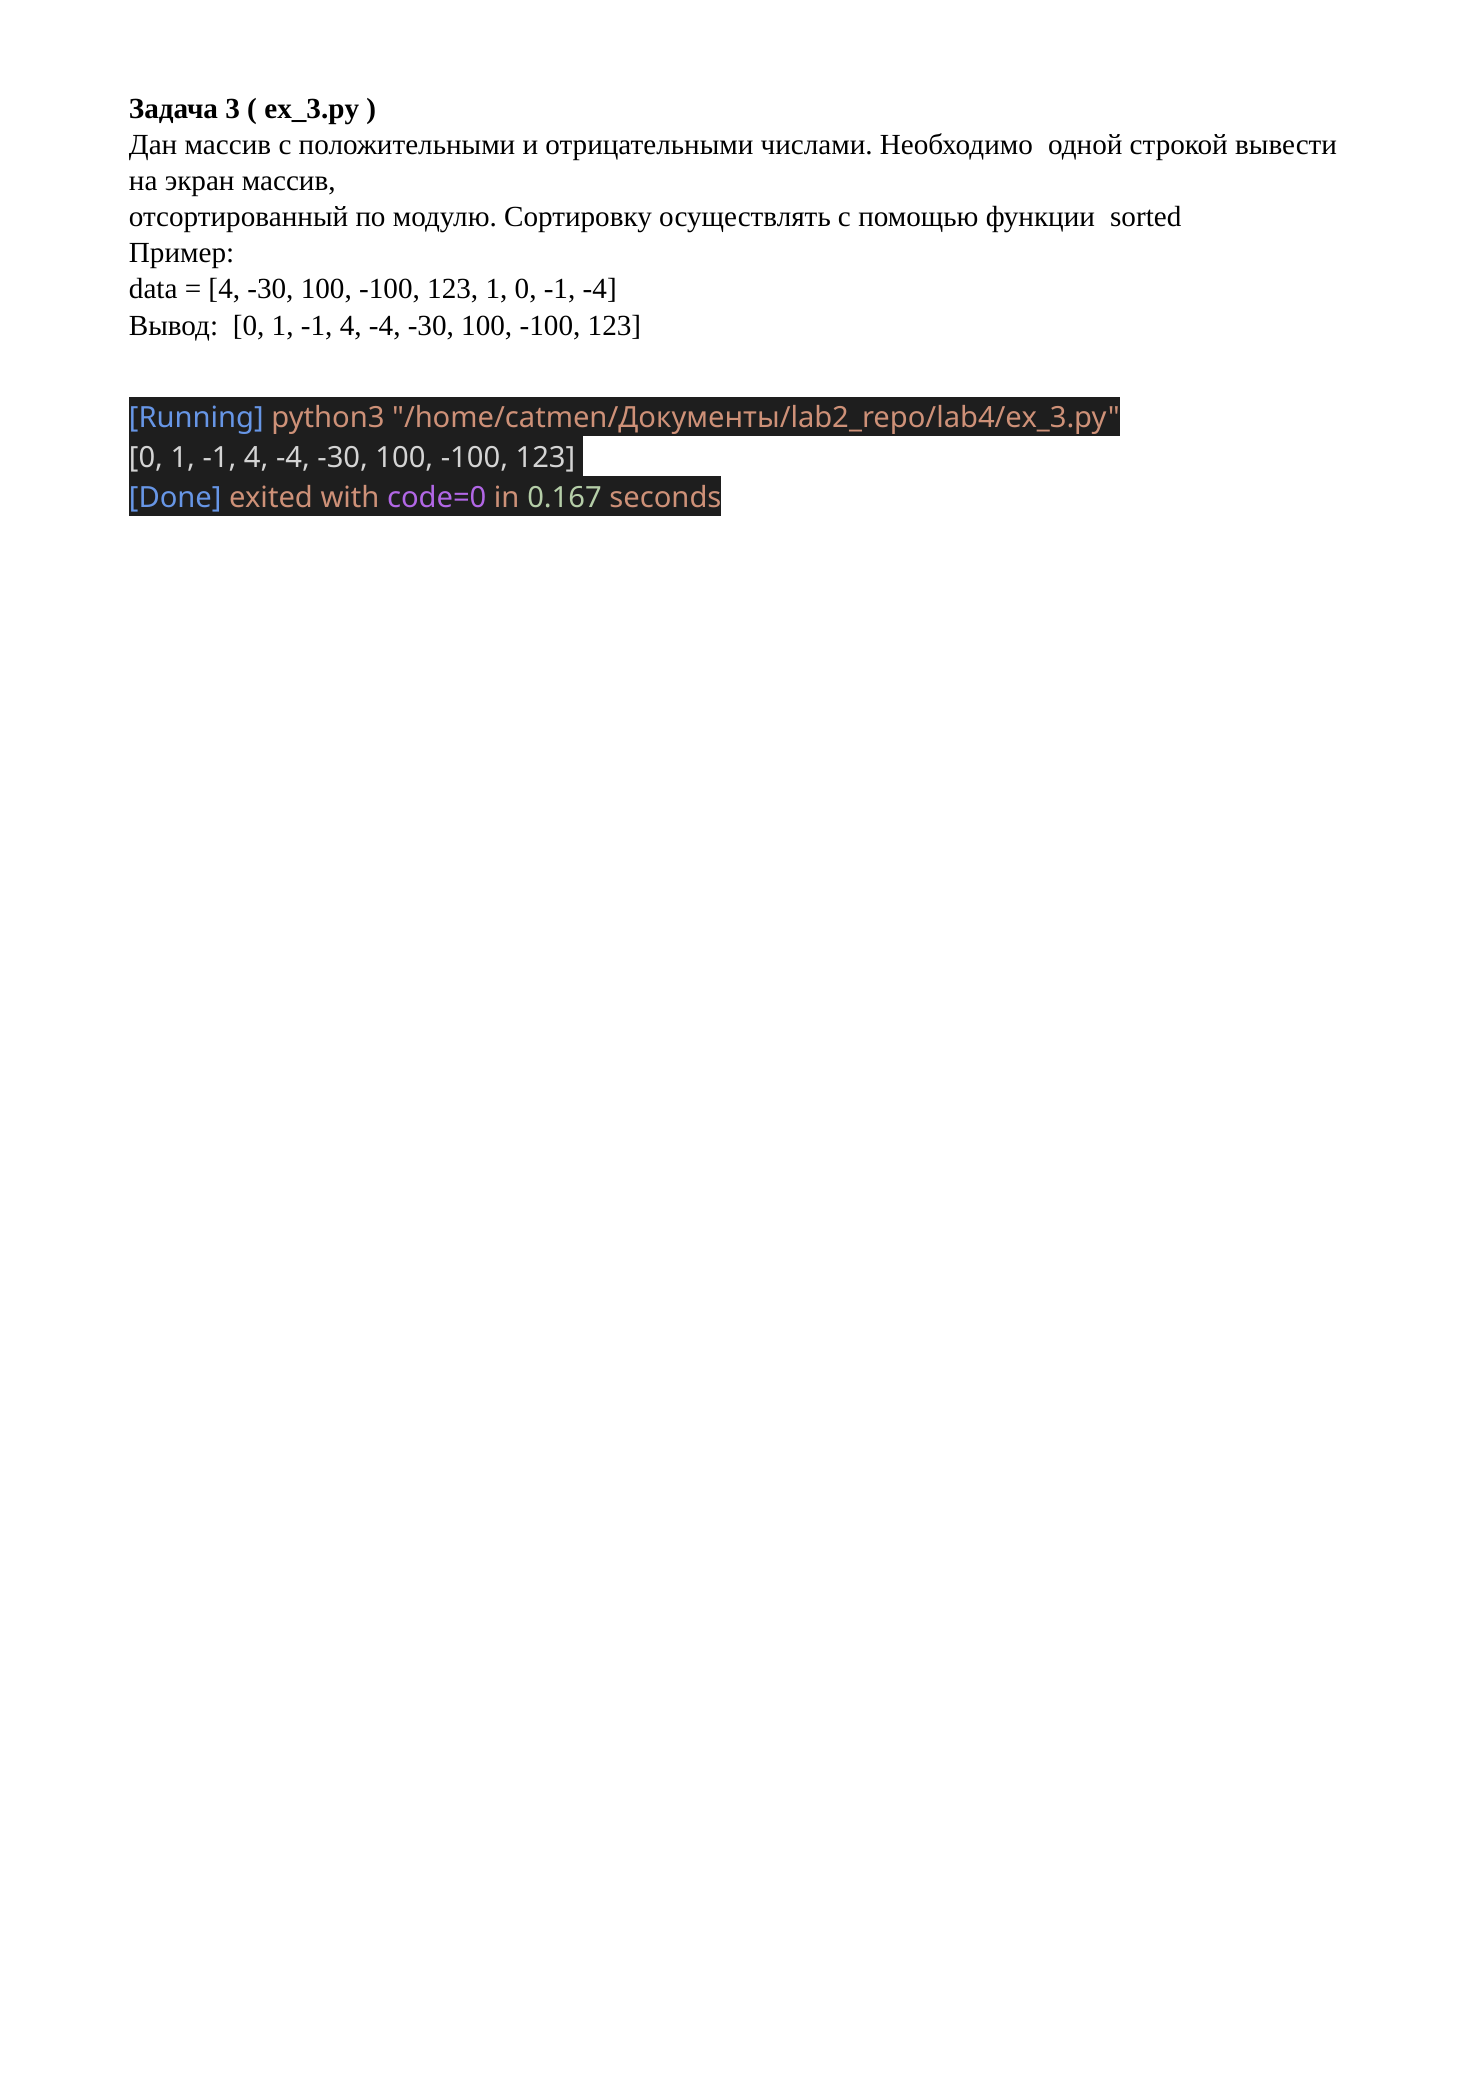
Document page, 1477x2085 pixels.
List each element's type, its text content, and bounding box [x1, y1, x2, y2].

list Задача 3 (​ ex_3.py​ ) [129, 91, 1348, 124]
list Дан массив с положительными и отрицательными числами. Необходимо ​ одной строкой​ вывести на экран массив, [129, 127, 1348, 197]
list Вывод: ​ [0, 1, -1, 4, -4, -30, 100, -100, 123] [129, 308, 1348, 341]
text [Running] python3 "/home/catmen/Документы/lab2_repo/lab4/ex_3.py" [129, 397, 1348, 436]
list отсортированный по модулю. Сортировку осуществлять с помощью функции ​ sorted [129, 199, 1348, 233]
list Пример: [129, 236, 1348, 269]
list data = [4, -30, 100, -100, 123, 1, 0, -1, -4] [129, 272, 1348, 305]
text [0, 1, -1, 4, -4, -30, 100, -100, 123] [129, 436, 1348, 476]
text [Done] exited with code=0 in 0.167 seconds [129, 476, 1348, 516]
